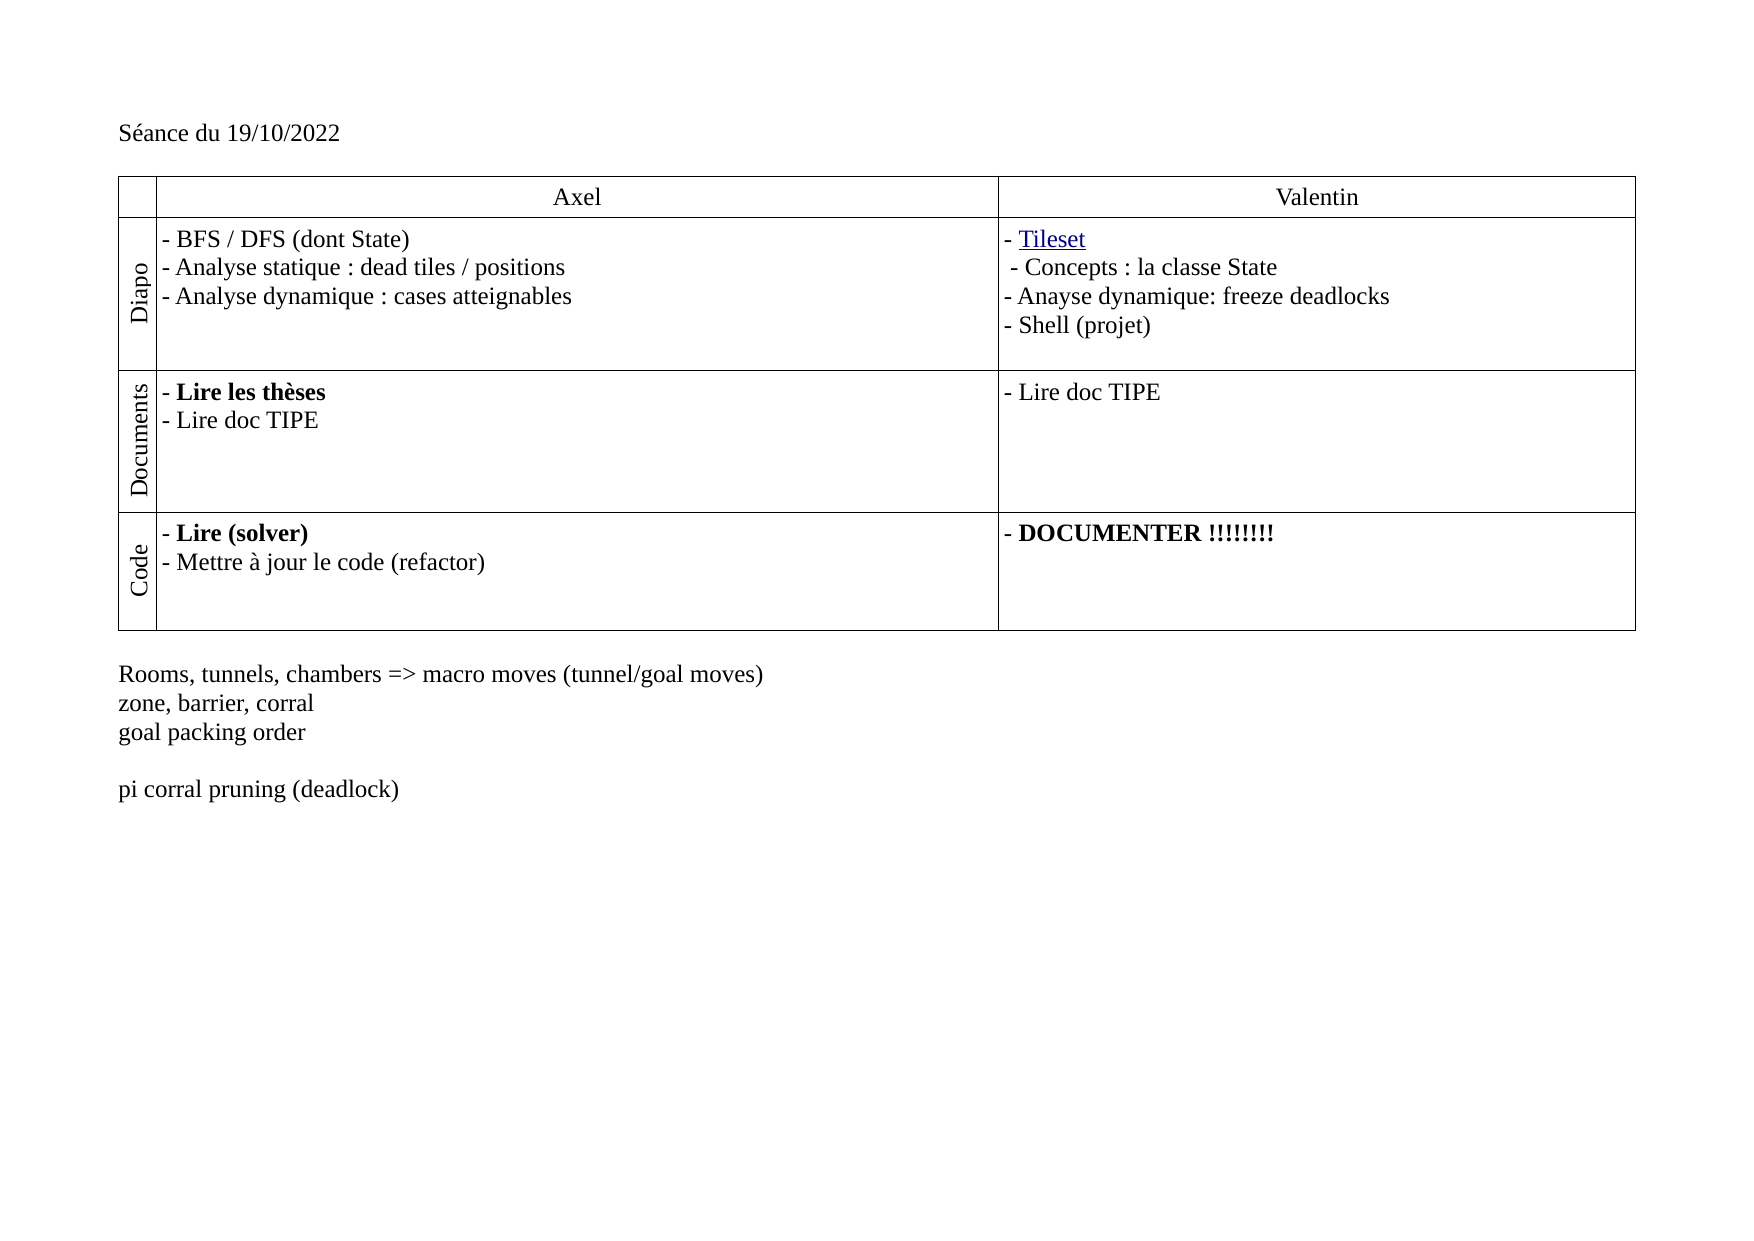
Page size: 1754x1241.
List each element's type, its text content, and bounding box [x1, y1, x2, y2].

text goal packing order [118, 717, 1636, 746]
table_cell - BFS / DFS (dont State) - Analyse statique : dead tiles / positions - Analyse dynamique : cases atteignables [157, 218, 998, 370]
text Séance du 19/10/2022 [118, 118, 1636, 147]
table_cell - DOCUMENTER !!!!!!!! [999, 513, 1635, 630]
table_cell - Lire (solver) - Mettre à jour le code (refactor) [157, 513, 998, 630]
table_header Valentin [999, 177, 1635, 217]
text zone, barrier, corral [118, 688, 1636, 717]
text pi corral pruning (deadlock) [118, 774, 1636, 803]
table_header [119, 177, 156, 217]
text Rooms, tunnels, chambers => macro moves (tunnel/goal moves) [118, 659, 1636, 688]
table_cell - Lire les thèses - Lire doc TIPE [157, 371, 998, 512]
table_cell Code [119, 513, 156, 630]
table_header Axel [157, 177, 998, 217]
table_cell Documents [119, 371, 156, 512]
table_cell Diapo [119, 218, 156, 370]
table_cell - Lire doc TIPE [999, 371, 1635, 512]
table_cell - Tileset - Concepts : la classe State - Anayse dynamique: freeze deadlocks - Shell (projet) [999, 218, 1635, 370]
